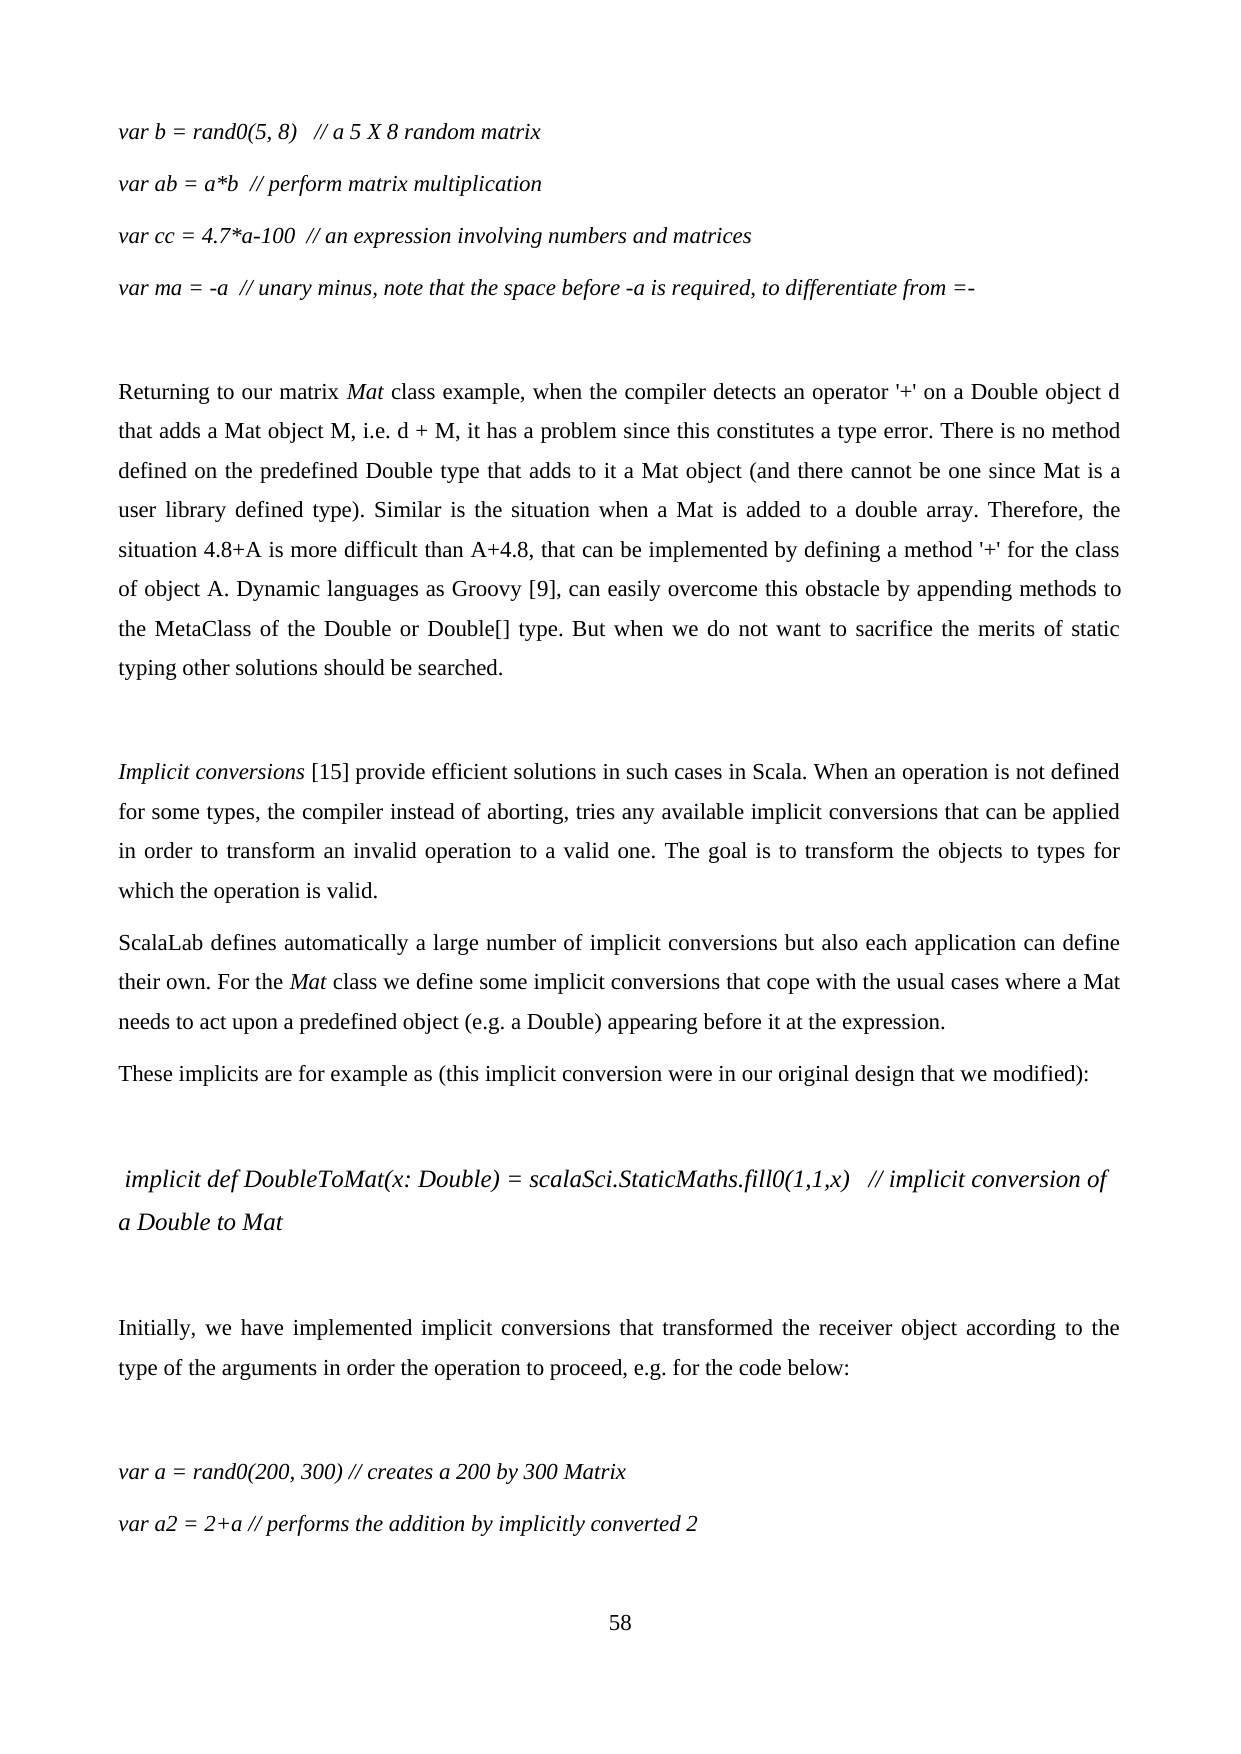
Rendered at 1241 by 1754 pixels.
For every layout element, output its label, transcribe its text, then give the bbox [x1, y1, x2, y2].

text var a2 = 2+a // performs the addition by implicitly converted 2 [118, 1510, 1122, 1536]
text Implicit conversions [15] provide efficient solutions in such cases in Scala. When an operation is not defined for some types, the compiler instead of aborting, tries any available implicit conversions that can be applied in order to transform an invalid operation to a valid one. The goal is to transform the objects to types for which the operation is valid. [118, 758, 1122, 903]
text These implicits are for example as (this implicit conversion were in our original design that we modified): [118, 1060, 1122, 1086]
text Returning to our matrix Mat class example, when the compiler detects an operator '+' on a Double object d that adds a Mat object M, i.e. d + M, it has a problem since this constitutes a type error. There is no method defined on the predefined Double type that adds to it a Mat object (and there cannot be one since Mat is a user library defined type). Similar is the situation when a Mat is added to a double array. Therefore, the situation 4.8+A is more difficult than A+4.8, that can be implemented by defining a method '+' for the class of object A. Dynamic languages as Groovy [9], can easily overcome this obstacle by appending methods to the MetaClass of the Double or Double[] type. But when we do not want to sacrifice the merits of static typing other solutions should be searched. [118, 378, 1122, 681]
text Initially, we have implemented implicit conversions that transformed the receiver object according to the type of the arguments in order the operation to proceed, e.g. for the code below: [118, 1314, 1122, 1380]
text ScalaLab defines automatically a large number of implicit conversions but also each application can define their own. For the Mat class we define some implicit conversions that cope with the usual cases where a Mat needs to act upon a predefined object (e.g. a Double) appearing before it at the expression. [118, 929, 1122, 1034]
text var ma = -a // unary minus, note that the space before -a is required, to differentiate from =- [118, 274, 1122, 300]
text var cc = 4.7*a-100 // an expression involving numbers and matrices [118, 222, 1122, 248]
text var b = rand0(5, 8) // a 5 X 8 random matrix [118, 118, 1122, 144]
text var ab = a*b // perform matrix multiplication [118, 170, 1122, 196]
text var a = rand0(200, 300) // creates a 200 by 300 Matrix [118, 1458, 1122, 1484]
text implicit def DoubleToMat(x: Double) = scalaSci.StaticMaths.fill0(1,1,x) // implicit conversion of a Double to Mat [118, 1164, 1122, 1236]
